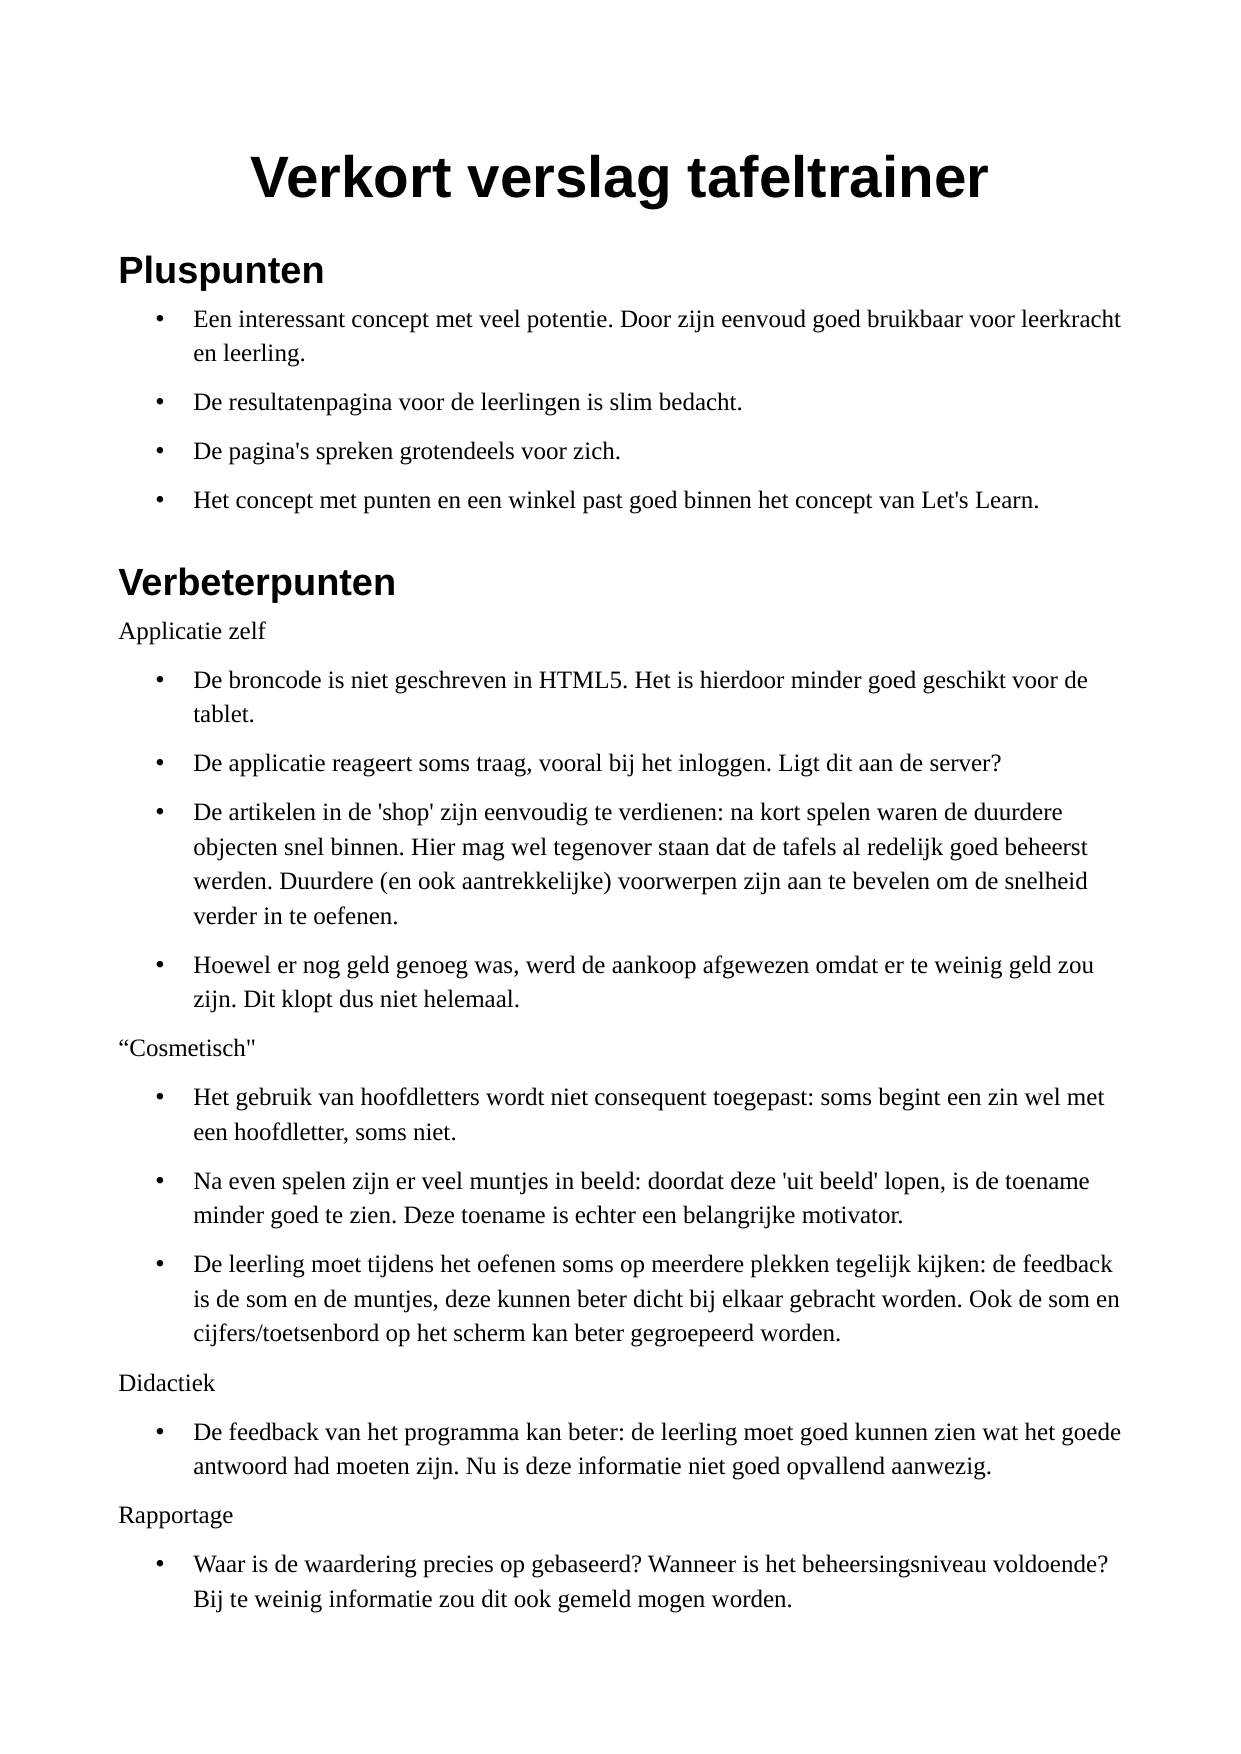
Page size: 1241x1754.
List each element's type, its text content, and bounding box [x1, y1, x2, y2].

list De broncode is niet geschreven in HTML5. Het is hierdoor minder goed geschikt voor de tablet. [156, 665, 1122, 728]
list De pagina's spreken grotendeels voor zich. [156, 436, 1122, 465]
text Didactiek [118, 1368, 1122, 1396]
text Applicatie zelf [118, 616, 1122, 644]
list De artikelen in de 'shop' zijn eenvoudig te verdienen: na kort spelen waren de duurdere objecten snel binnen. Hier mag wel tegenover staan dat de tafels al redelijk goed beheerst werden. Duurdere (en ook aantrekkelijke) voorwerpen zijn aan te bevelen om de snelheid verder in te oefenen. [156, 797, 1122, 929]
list De leerling moet tijdens het oefenen soms op meerdere plekken tegelijk kijken: de feedback is de som en de muntjes, deze kunnen beter dicht bij elkaar gebracht worden. Ook de som en cijfers/toetsenbord op het scherm kan beter gegroepeerd worden. [156, 1249, 1122, 1347]
list De applicatie reageert soms traag, vooral bij het inloggen. Ligt dit aan de server? [156, 748, 1122, 777]
list Waar is de waardering precies op gebaseerd? Wanneer is het beheersingsniveau voldoende? Bij te weinig informatie zou dit ook gemeld mogen worden. [156, 1549, 1122, 1612]
list Het gebruik van hoofdletters wordt niet consequent toegepast: soms begint een zin wel met een hoofdletter, soms niet. [156, 1082, 1122, 1146]
list Na even spelen zijn er veel muntjes in beeld: doordat deze 'uit beeld' lopen, is de toename minder goed te zien. Deze toename is echter een belangrijke motivator. [156, 1166, 1122, 1229]
subtitle Pluspunten [118, 248, 1122, 291]
list Een interessant concept met veel potentie. Door zijn eenvoud goed bruikbaar voor leerkracht en leerling. [156, 304, 1122, 367]
title Verkort verslag tafeltrainer [118, 143, 1122, 210]
list De feedback van het programma kan beter: de leerling moet goed kunnen zien wat het goede antwoord had moeten zijn. Nu is deze informatie niet goed opvallend aanwezig. [156, 1417, 1122, 1480]
text “Cosmetisch" [118, 1033, 1122, 1062]
subtitle Verbeterpunten [118, 559, 1122, 603]
list De resultatenpagina voor de leerlingen is slim bedacht. [156, 387, 1122, 416]
text Rapportage [118, 1500, 1122, 1529]
list Het concept met punten en een winkel past goed binnen het concept van Let's Learn. [156, 486, 1122, 514]
list Hoewel er nog geld genoeg was, werd de aankoop afgewezen omdat er te weinig geld zou zijn. Dit klopt dus niet helemaal. [156, 950, 1122, 1013]
